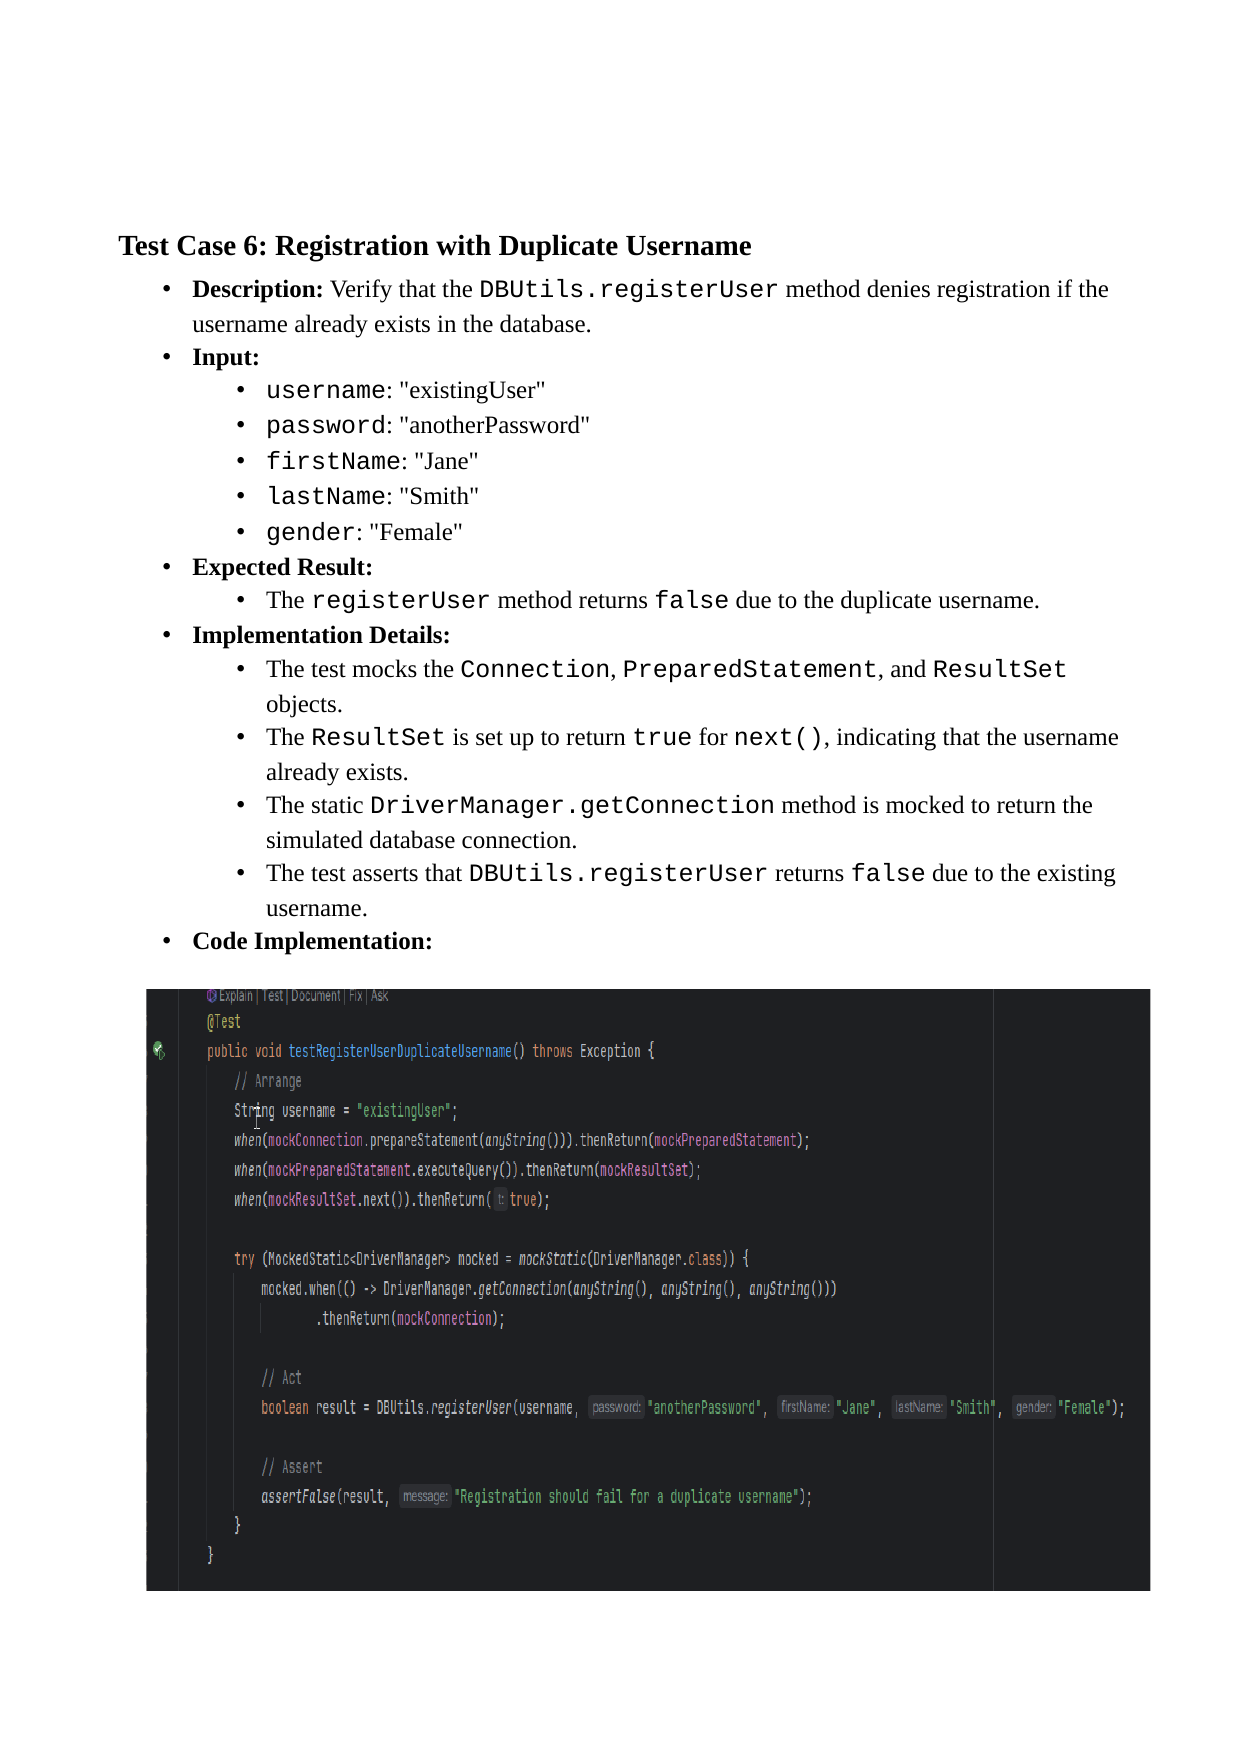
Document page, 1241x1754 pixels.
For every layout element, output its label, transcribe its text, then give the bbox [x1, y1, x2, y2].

list firstName: "Jane" [236, 446, 1122, 477]
list The ResultSet is set up to return true for next(), indicating that the username already exists. [236, 722, 1122, 786]
list Expected Result: [162, 552, 1122, 581]
list username: "existingUser" [236, 375, 1122, 406]
list Code Implementation: [162, 926, 1122, 955]
list gender: "Female" [236, 517, 1122, 548]
list lastName: "Smith" [236, 481, 1122, 512]
list The test asserts that DBUtils.registerUser returns false due to the existing username. [236, 858, 1122, 922]
list Description: Verify that the DBUtils.registerUser method denies registration if the username already exists in the database. [162, 274, 1122, 338]
list The static DriverManager.getConnection method is mocked to return the simulated database connection. [236, 790, 1122, 854]
list password: "anotherPassword" [236, 411, 1122, 441]
list The test mocks the Connection, PreparedStatement, and ResultSet objects. [236, 654, 1122, 717]
list Input: [162, 342, 1122, 371]
subtitle Test Case 6: Registration with Duplicate Username [118, 228, 1122, 261]
list Implementation Details: [162, 621, 1122, 649]
picture [146, 989, 1151, 1591]
list The registerUser method returns false due to the duplicate username. [236, 585, 1122, 616]
